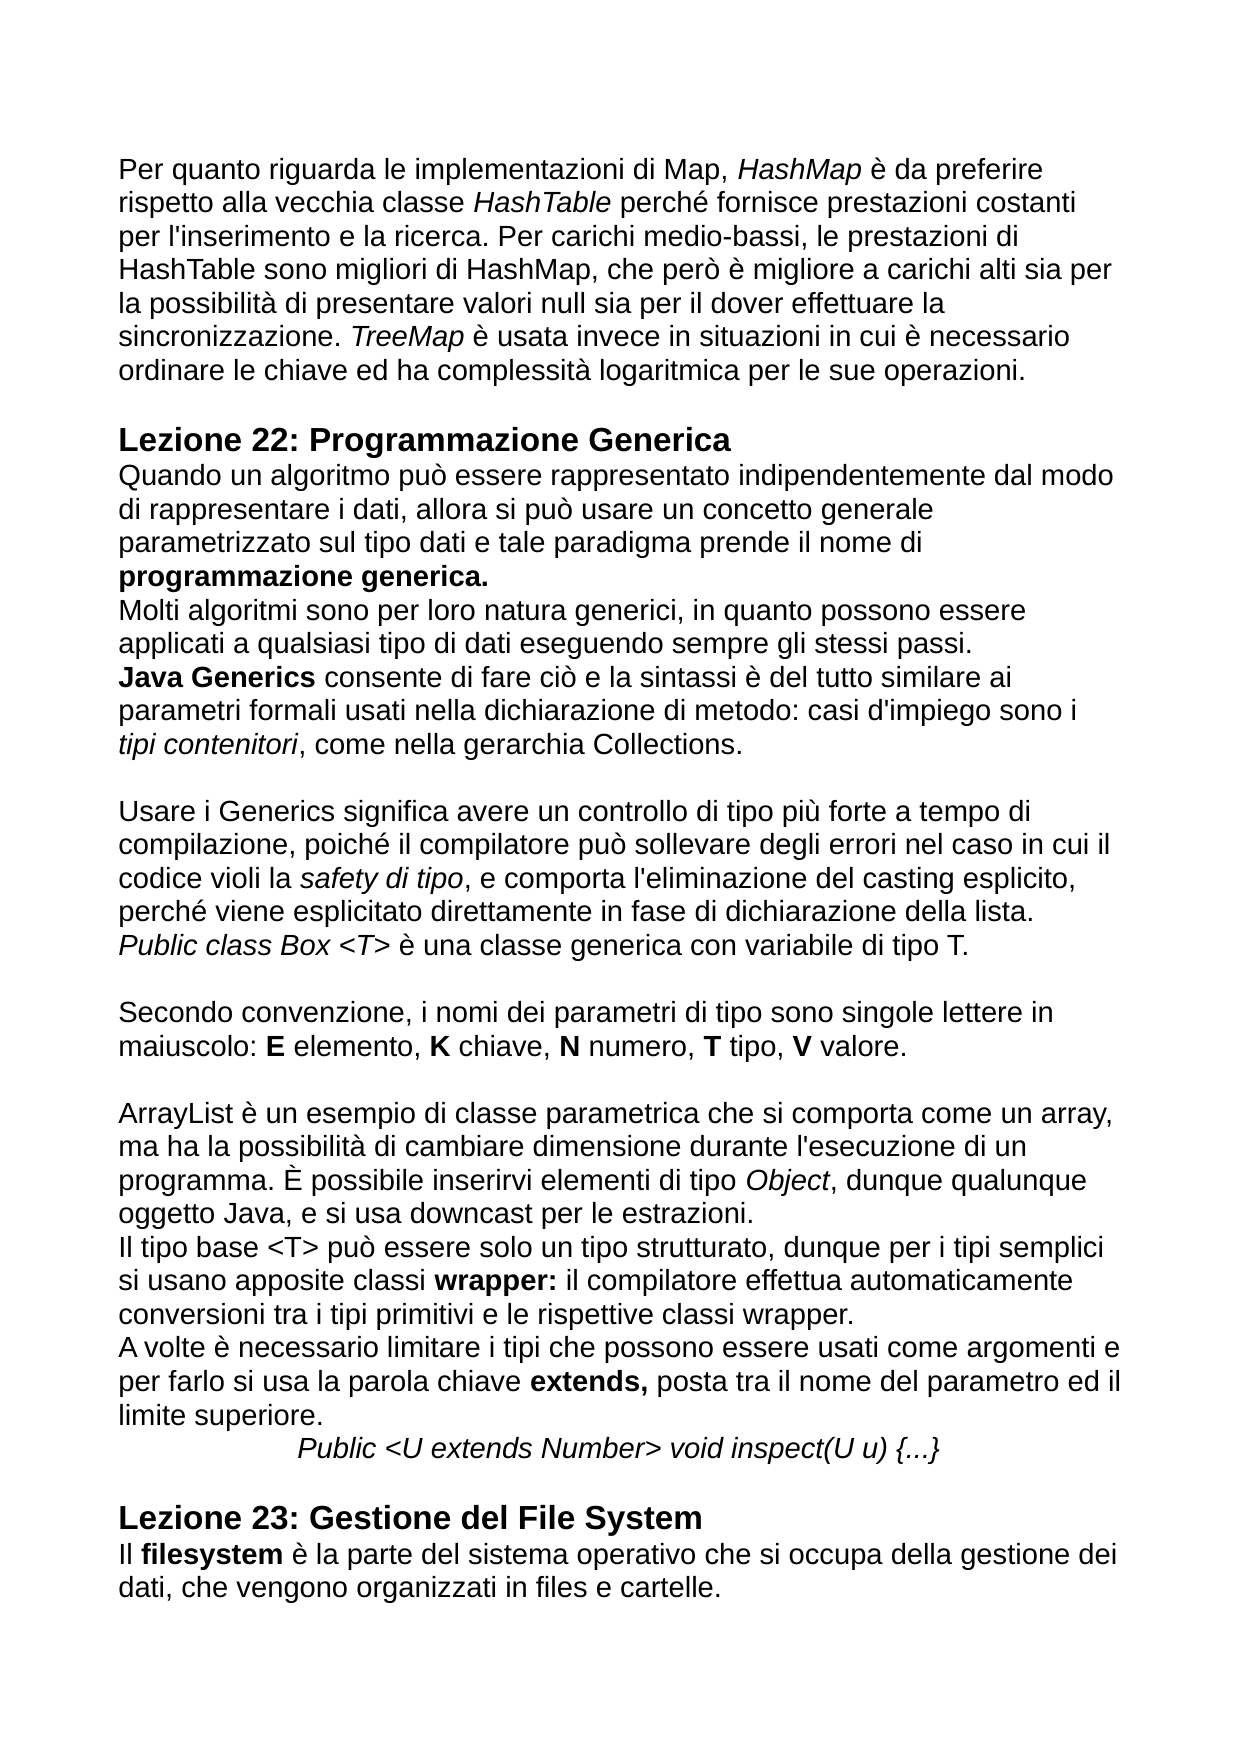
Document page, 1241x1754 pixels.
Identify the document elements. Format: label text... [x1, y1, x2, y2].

text Molti algoritmi sono per loro natura generici, in quanto possono essere applicati a qualsiasi tipo di dati eseguendo sempre gli stessi passi. [118, 593, 1122, 660]
text Per quanto riguarda le implementazioni di Map, HashMap è da preferire rispetto alla vecchia classe HashTable perché fornisce prestazioni costanti per l'inserimento e la ricerca. Per carichi medio-bassi, le prestazioni di HashTable sono migliori di HashMap, che però è migliore a carichi alti sia per la possibilità di presentare valori null sia per il dover effettuare la sincronizzazione. TreeMap è usata invece in situazioni in cui è necessario ordinare le chiave ed ha complessità logaritmica per le sue operazioni. [118, 152, 1122, 386]
text ArrayList è un esempio di classe parametrica che si comporta come un array, ma ha la possibilità di cambiare dimensione durante l'esecuzione di un programma. È possibile inserirvi elementi di tipo Object, dunque qualunque oggetto Java, e si usa downcast per le estrazioni. [118, 1096, 1122, 1230]
text Lezione 23: Gestione del File System [118, 1498, 1122, 1537]
text A volte è necessario limitare i tipi che possono essere usati come argomenti e per farlo si usa la parola chiave extends, posta tra il nome del parametro ed il limite superiore. [118, 1331, 1122, 1431]
text Il tipo base <T> può essere solo un tipo strutturato, dunque per i tipi semplici si usano apposite classi wrapper: il compilatore effettua automaticamente conversioni tra i tipi primitivi e le rispettive classi wrapper. [118, 1230, 1122, 1331]
text Secondo convenzione, i nomi dei parametri di tipo sono singole lettere in maiuscolo: E elemento, K chiave, N numero, T tipo, V valore. [118, 995, 1122, 1062]
text Java Generics consente di fare ciò e la sintassi è del tutto similare ai parametri formali usati nella dichiarazione di metodo: casi d'impiego sono i tipi contenitori, come nella gerarchia Collections. [118, 660, 1122, 760]
text Public class Box <T> è una classe generica con variabile di tipo T. [118, 928, 1122, 962]
text Usare i Generics significa avere un controllo di tipo più forte a tempo di compilazione, poiché il compilatore può sollevare degli errori nel caso in cui il codice violi la safety di tipo, e comporta l'eliminazione del casting esplicito, perché viene esplicitato direttamente in fase di dichiarazione della lista. [118, 794, 1122, 928]
text Quando un algoritmo può essere rappresentato indipendentemente dal modo di rappresentare i dati, allora si può usare un concetto generale parametrizzato sul tipo dati e tale paradigma prende il nome di programmazione generica. [118, 458, 1122, 593]
text Il filesystem è la parte del sistema operativo che si occupa della gestione dei dati, che vengono organizzati in files e cartelle. [118, 1537, 1122, 1604]
text Public <U extends Number> void inspect(U u) {...} [118, 1431, 1122, 1465]
text Lezione 22: Programmazione Generica [118, 420, 1122, 458]
